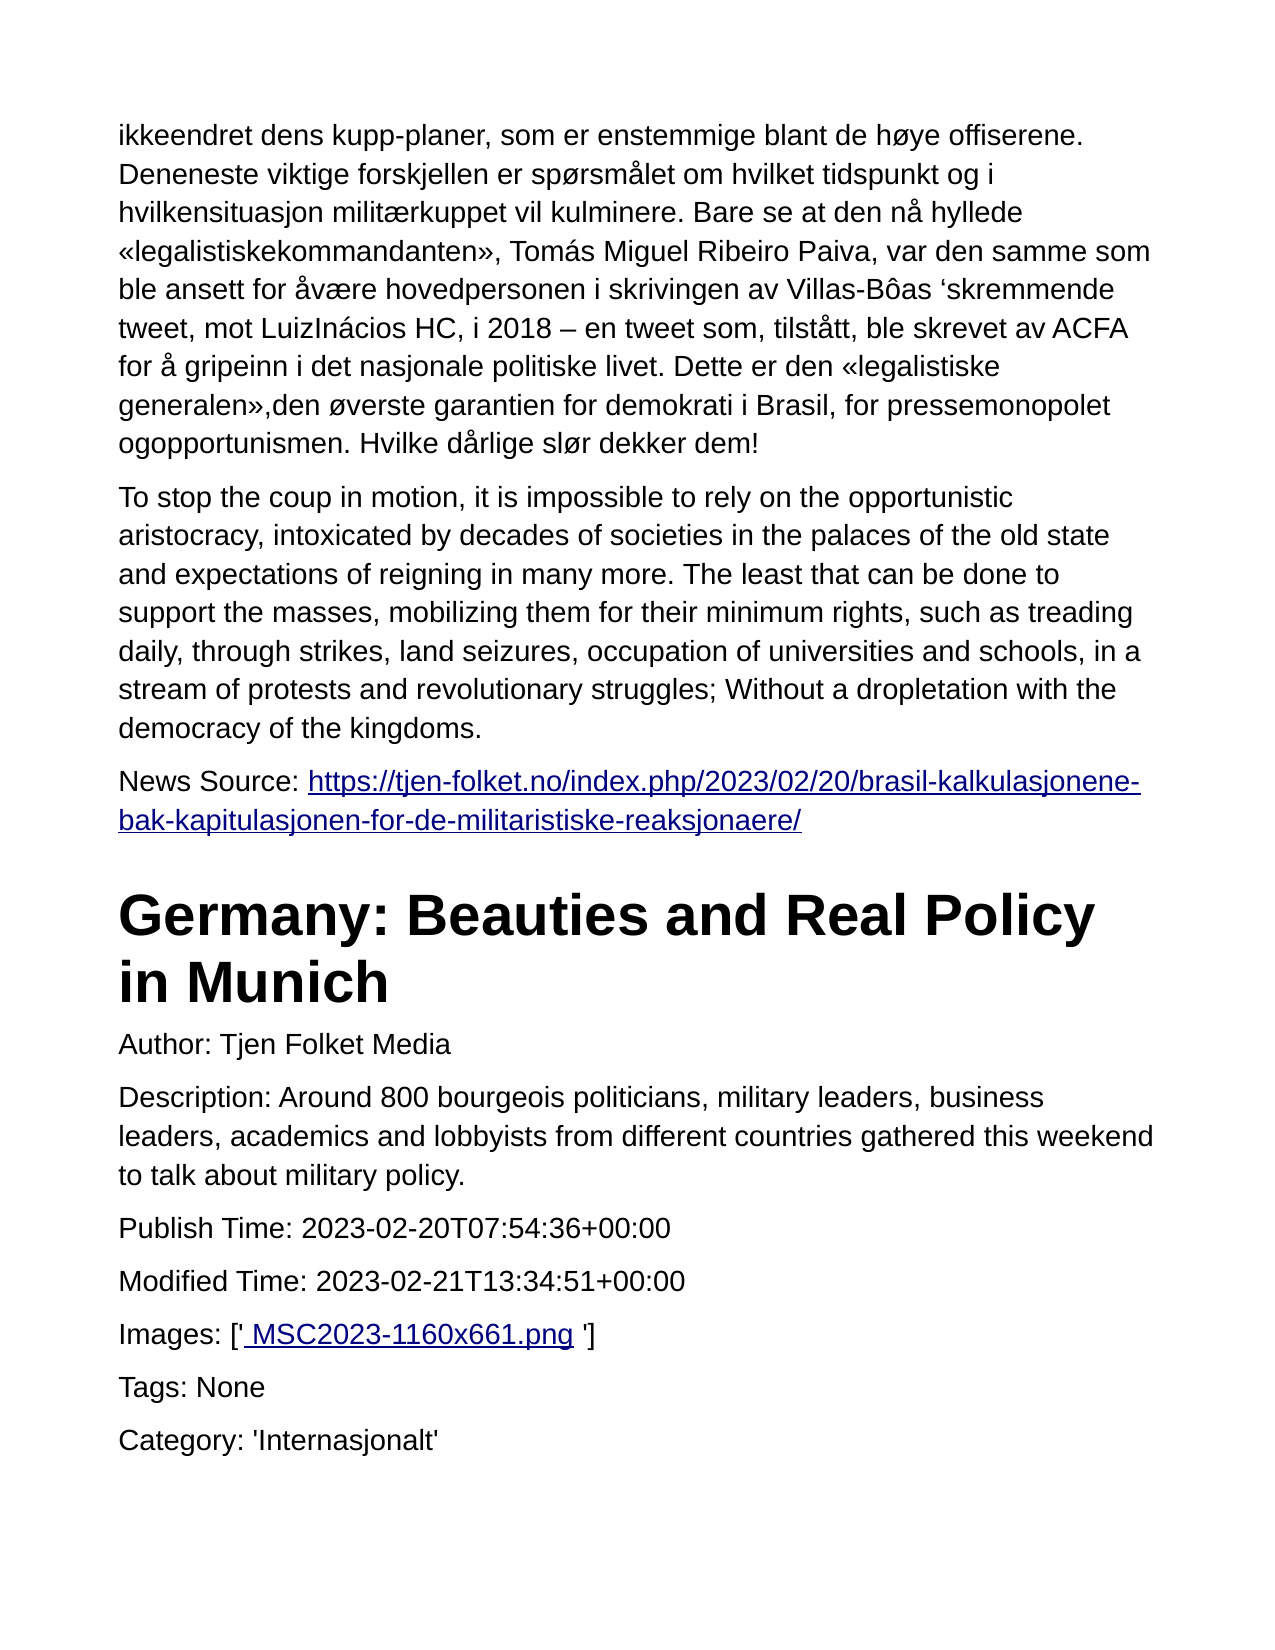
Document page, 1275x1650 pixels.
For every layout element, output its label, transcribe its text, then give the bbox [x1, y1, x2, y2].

text Tags: None [118, 1370, 1157, 1403]
subtitle Germany: Beauties and Real Policy in Munich [118, 881, 1157, 1015]
text Description: Around 800 bourgeois politicians, military leaders, business leaders, academics and lobbyists from different countries gathered this weekend to talk about military policy. [118, 1080, 1157, 1191]
text Author: Tjen Folket Media [118, 1027, 1157, 1061]
text ikkeendret dens kupp-planer, som er enstemmige blant de høye offiserene. Deneneste viktige forskjellen er spørsmålet om hvilket tidspunkt og i hvilkensituasjon militærkuppet vil kulminere. Bare se at den nå hyllede «legalistiskekommandanten», Tomás Miguel Ribeiro Paiva, var den samme som ble ansett for åvære hovedpersonen i skrivingen av Villas-Bôas ‘skremmende tweet, mot LuizInácios HC, i 2018 – en tweet som, tilstått, ble skrevet av ACFA for å gripeinn i det nasjonale politiske livet. Dette er den «legalistiske generalen»,den øverste garantien for demokrati i Brasil, for pressemonopolet ogopportunismen. Hvilke dårlige slør dekker dem! [118, 118, 1157, 460]
text Images: [' MSC2023-1160x661.png '] [118, 1317, 1157, 1350]
text News Source: https://tjen-folket.no/index.php/2023/02/20/brasil-kalkulasjonene-bak-kapitulasjonen-for-de-militaristiske-reaksjonaere/ [118, 764, 1157, 836]
text Modified Time: 2023-02-21T13:34:51+00:00 [118, 1264, 1157, 1297]
text To stop the coup in motion, it is impossible to rely on the opportunistic aristocracy, intoxicated by decades of societies in the palaces of the old state and expectations of reigning in many more. The least that can be done to support the masses, mobilizing them for their minimum rights, such as treading daily, through strikes, land seizures, occupation of universities and schools, in a stream of protests and revolutionary struggles; Without a dropletation with the democracy of the kingdoms. [118, 479, 1157, 744]
text Category: 'Internasjonalt' [118, 1423, 1157, 1457]
text Publish Time: 2023-02-20T07:54:36+00:00 [118, 1211, 1157, 1244]
